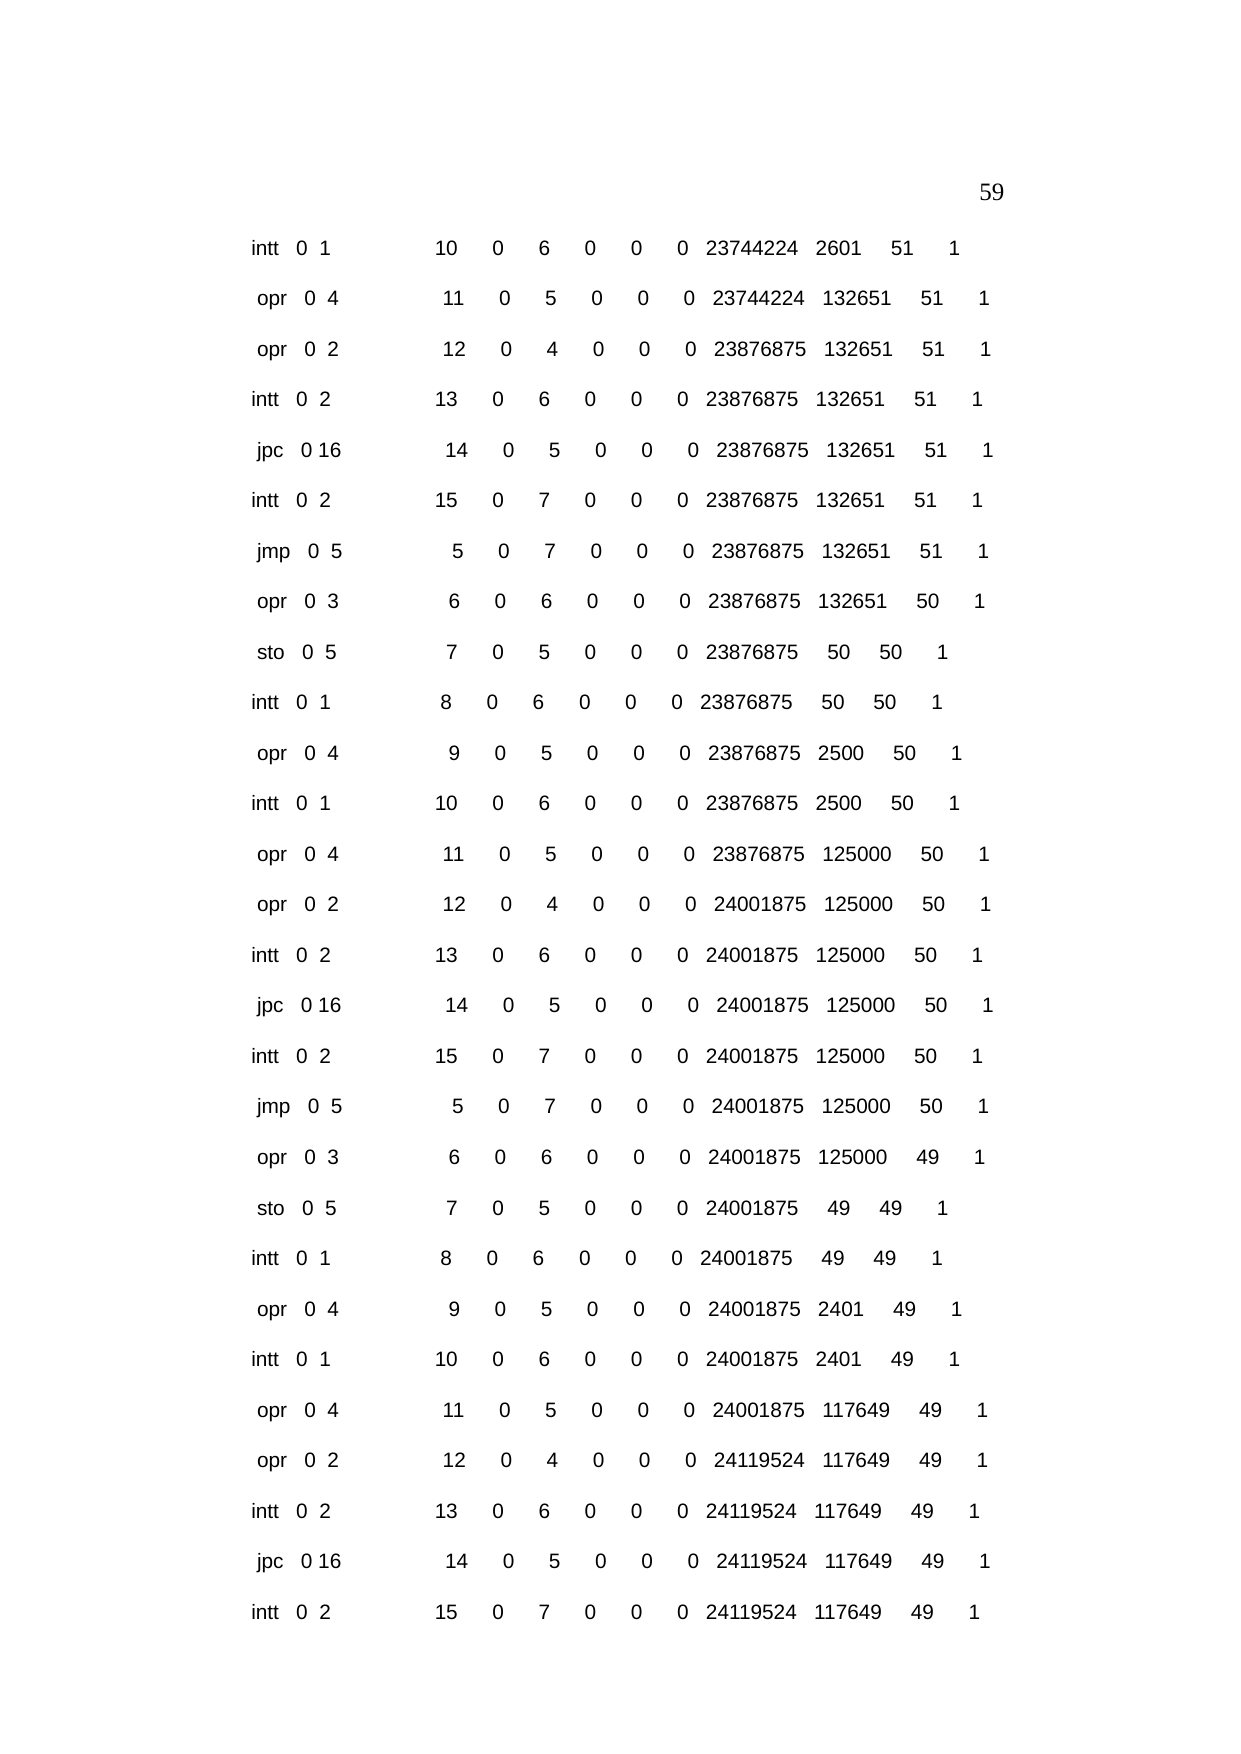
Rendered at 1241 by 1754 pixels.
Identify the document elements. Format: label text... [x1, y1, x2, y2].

text jpc 0 16 14 0 5 0 0 0 24001875 125000 50 1 [251, 993, 1122, 1017]
text intt 0 2 15 0 7 0 0 0 24001875 125000 50 1 [251, 1044, 1122, 1068]
text opr 0 2 12 0 4 0 0 0 23876875 132651 51 1 [251, 336, 1122, 360]
text intt 0 2 15 0 7 0 0 0 23876875 132651 51 1 [251, 488, 1122, 512]
text opr 0 2 12 0 4 0 0 0 24001875 125000 50 1 [251, 892, 1122, 916]
text sto 0 5 7 0 5 0 0 0 23876875 50 50 1 [251, 639, 1122, 663]
text jpc 0 16 14 0 5 0 0 0 24119524 117649 49 1 [251, 1549, 1122, 1573]
text intt 0 1 10 0 6 0 0 0 24001875 2401 49 1 [251, 1347, 1122, 1371]
text intt 0 2 13 0 6 0 0 0 23876875 132651 51 1 [251, 387, 1122, 411]
text opr 0 3 6 0 6 0 0 0 24001875 125000 49 1 [251, 1145, 1122, 1169]
text intt 0 1 10 0 6 0 0 0 23744224 2601 51 1 [251, 235, 1122, 259]
text intt 0 1 8 0 6 0 0 0 24001875 49 49 1 [251, 1246, 1122, 1270]
text jmp 0 5 5 0 7 0 0 0 24001875 125000 50 1 [251, 1094, 1122, 1118]
text intt 0 2 15 0 7 0 0 0 24119524 117649 49 1 [251, 1599, 1122, 1623]
text sto 0 5 7 0 5 0 0 0 24001875 49 49 1 [251, 1195, 1122, 1219]
text intt 0 1 10 0 6 0 0 0 23876875 2500 50 1 [251, 791, 1122, 815]
text opr 0 3 6 0 6 0 0 0 23876875 132651 50 1 [251, 589, 1122, 613]
text intt 0 1 8 0 6 0 0 0 23876875 50 50 1 [251, 690, 1122, 714]
text intt 0 2 13 0 6 0 0 0 24119524 117649 49 1 [251, 1498, 1122, 1522]
text intt 0 2 13 0 6 0 0 0 24001875 125000 50 1 [251, 943, 1122, 967]
text opr 0 4 11 0 5 0 0 0 23744224 132651 51 1 [251, 286, 1122, 310]
text opr 0 4 9 0 5 0 0 0 23876875 2500 50 1 [251, 741, 1122, 764]
text opr 0 2 12 0 4 0 0 0 24119524 117649 49 1 [251, 1448, 1122, 1472]
text jpc 0 16 14 0 5 0 0 0 23876875 132651 51 1 [251, 437, 1122, 461]
text opr 0 4 11 0 5 0 0 0 24001875 117649 49 1 [251, 1397, 1122, 1421]
text opr 0 4 9 0 5 0 0 0 24001875 2401 49 1 [251, 1296, 1122, 1320]
text opr 0 4 11 0 5 0 0 0 23876875 125000 50 1 [251, 842, 1122, 866]
text jmp 0 5 5 0 7 0 0 0 23876875 132651 51 1 [251, 538, 1122, 562]
